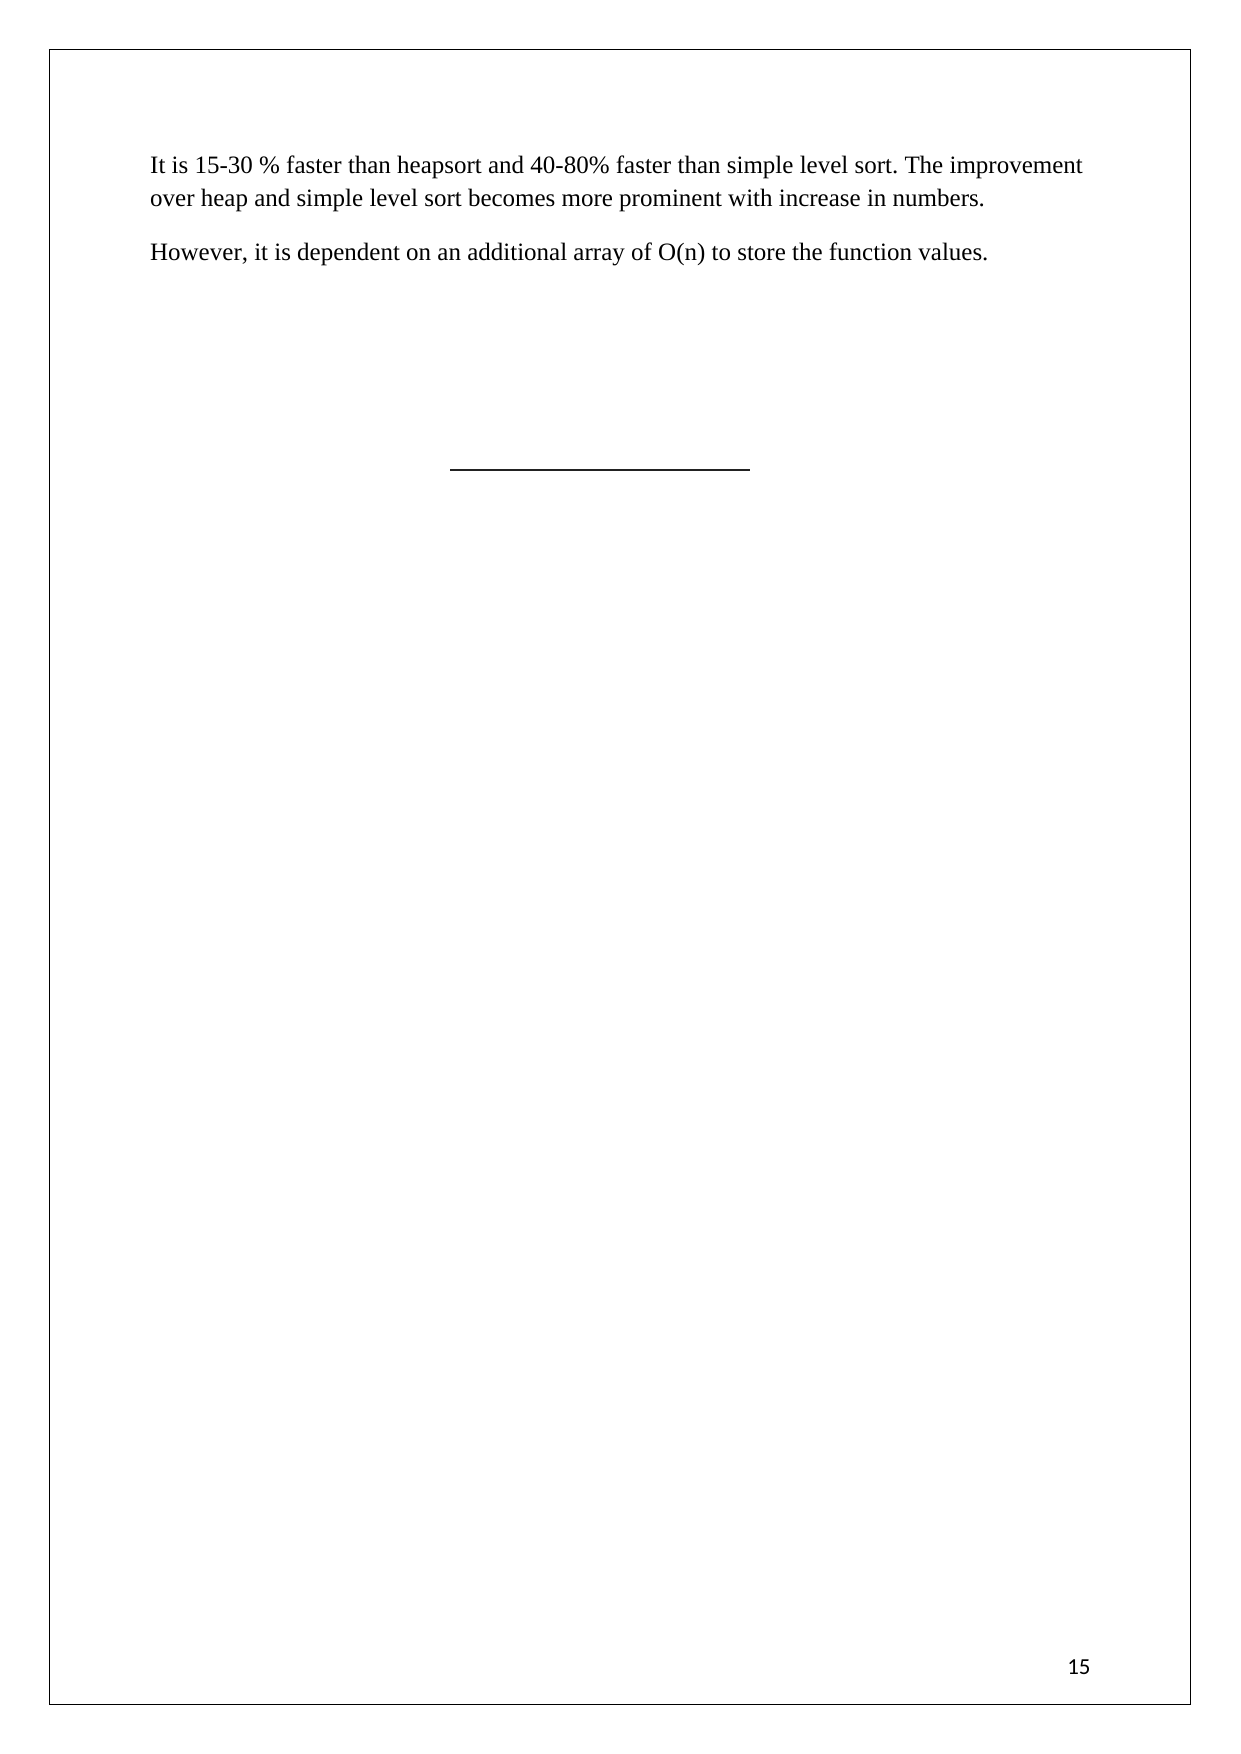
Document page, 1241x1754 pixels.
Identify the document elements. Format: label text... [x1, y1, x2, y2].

text However, it is dependent on an additional array of O(n) to store the function values. [150, 237, 1090, 266]
text It is 15-30 % faster than heapsort and 40-80% faster than simple level sort. The improvement over heap and simple level sort becomes more prominent with increase in numbers. [150, 150, 1090, 212]
